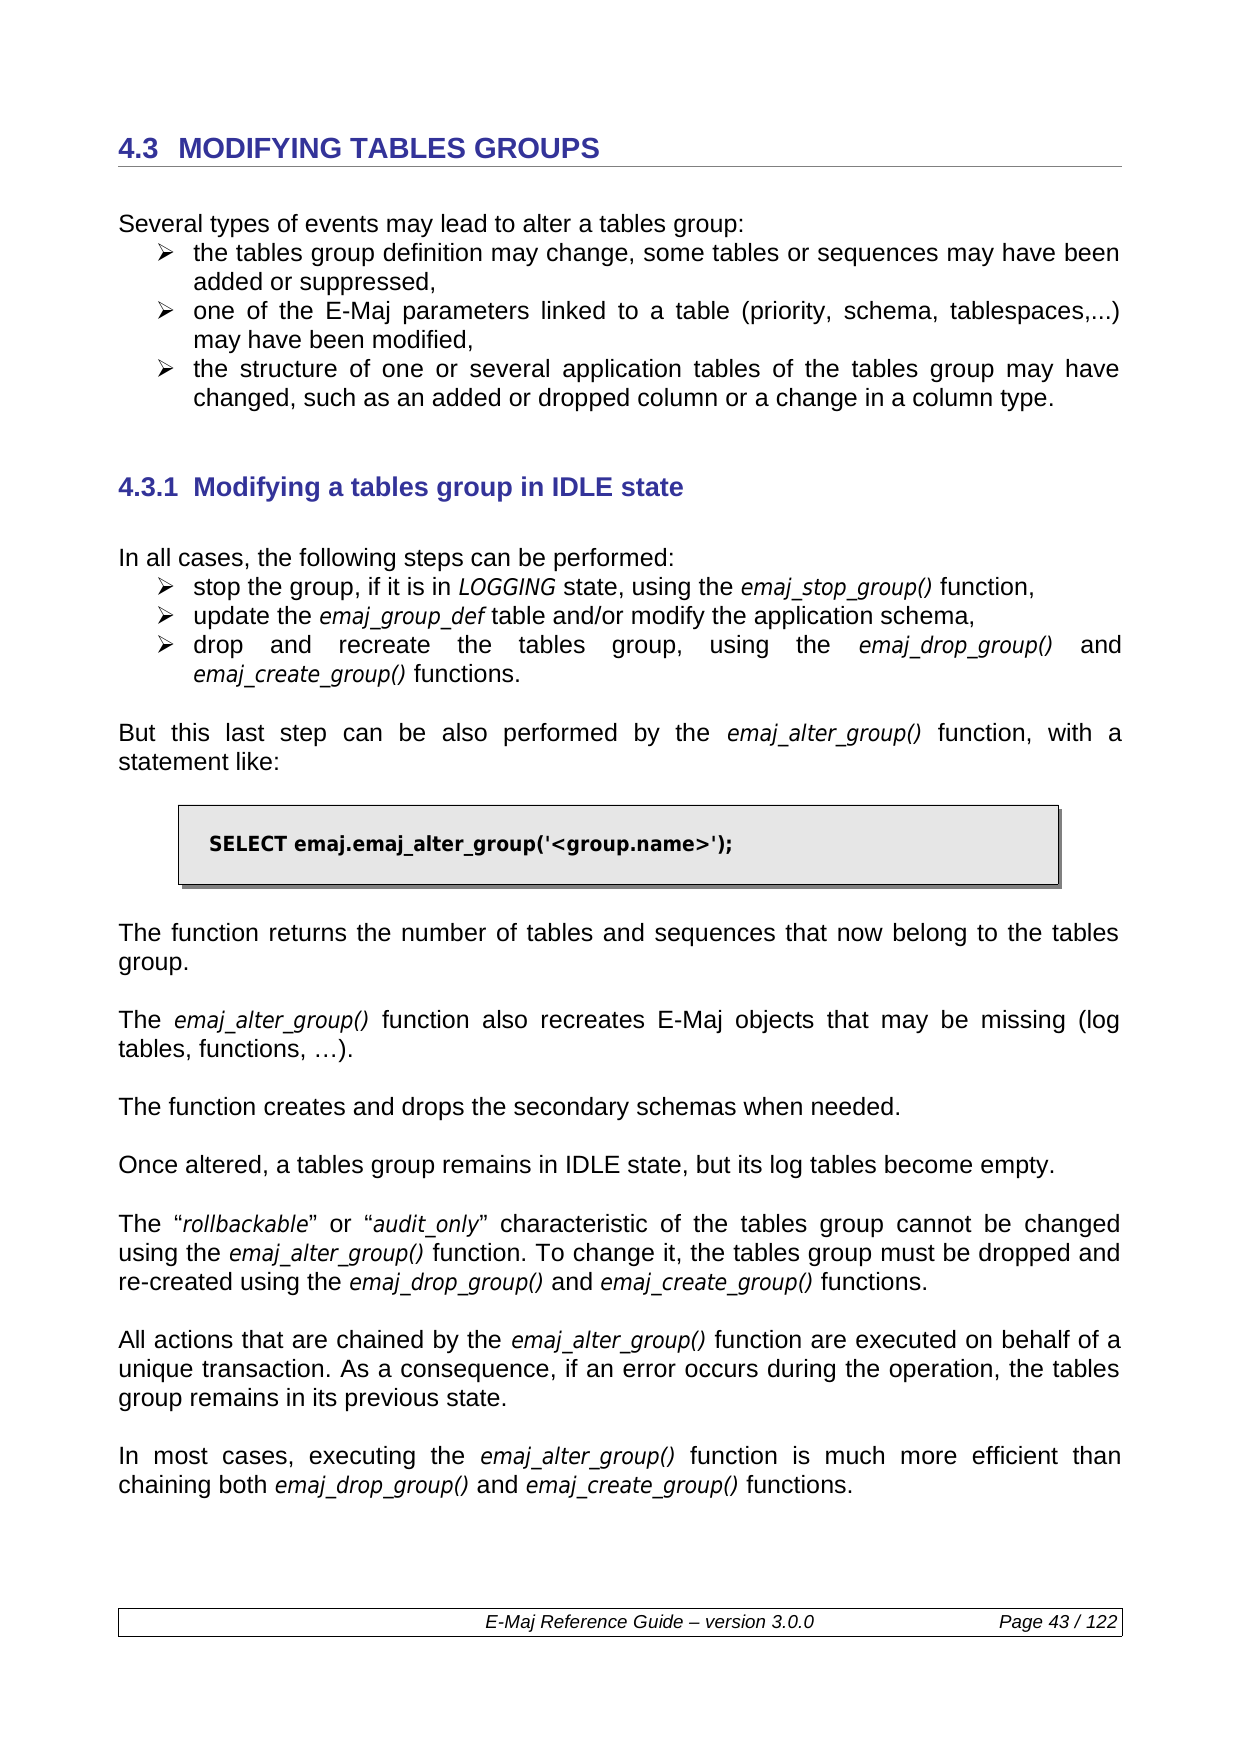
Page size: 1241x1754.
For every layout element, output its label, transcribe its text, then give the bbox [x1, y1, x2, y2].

text But this last step can be also performed by the emaj_alter_group() function, with a statement like: [118, 717, 1122, 776]
text All actions that are chained by the emaj_alter_group() function are executed on behalf of a unique transaction. As a consequence, if an error occurs during the operation, the tables group remains in its previous state. [118, 1325, 1122, 1412]
list the structure of one or several application tables of the tables group may have changed, such as an added or dropped column or a change in a column type. [156, 354, 1122, 412]
text The emaj_alter_group() function also recreates E-Maj objects that may be missing (log tables, functions, …). [118, 1005, 1122, 1063]
text The function creates and drops the secondary schemas when needed. [118, 1092, 1122, 1121]
text The function returns the number of tables and sequences that now belong to the tables group. [118, 918, 1122, 976]
text The “rollbackable” or “audit_only” characteristic of the tables group cannot be changed using the emaj_alter_group() function. To change it, the tables group must be dropped and re-created using the emaj_drop_group() and emaj_create_group() functions. [118, 1208, 1122, 1296]
text In most cases, executing the emaj_alter_group() function is much more efficient than chaining both emaj_drop_group() and emaj_create_group() functions. [118, 1441, 1122, 1499]
text SELECT emaj.emaj_alter_group('<group.name>'); [179, 829, 1058, 853]
text In all cases, the following steps can be performed: [118, 543, 1122, 572]
list one of the E-Maj parameters linked to a table (priority, schema, tablespaces,...) may have been modified, [156, 296, 1122, 354]
list update the emaj_group_def table and/or modify the application schema, [156, 601, 1122, 630]
text Several types of events may lead to alter a tables group: [118, 209, 1122, 238]
list the tables group definition may change, some tables or sequences may have been added or suppressed, [156, 238, 1122, 296]
subtitle Modifying a tables group in IDLE state [118, 470, 1122, 501]
list drop and recreate the tables group, using the emaj_drop_group() and emaj_create_group() functions. [156, 630, 1122, 688]
subtitle Modifying tables groups [118, 131, 1122, 166]
text Once altered, a tables group remains in IDLE state, but its log tables become empty. [118, 1150, 1122, 1179]
list stop the group, if it is in LOGGING state, using the emaj_stop_group() function, [156, 572, 1122, 601]
